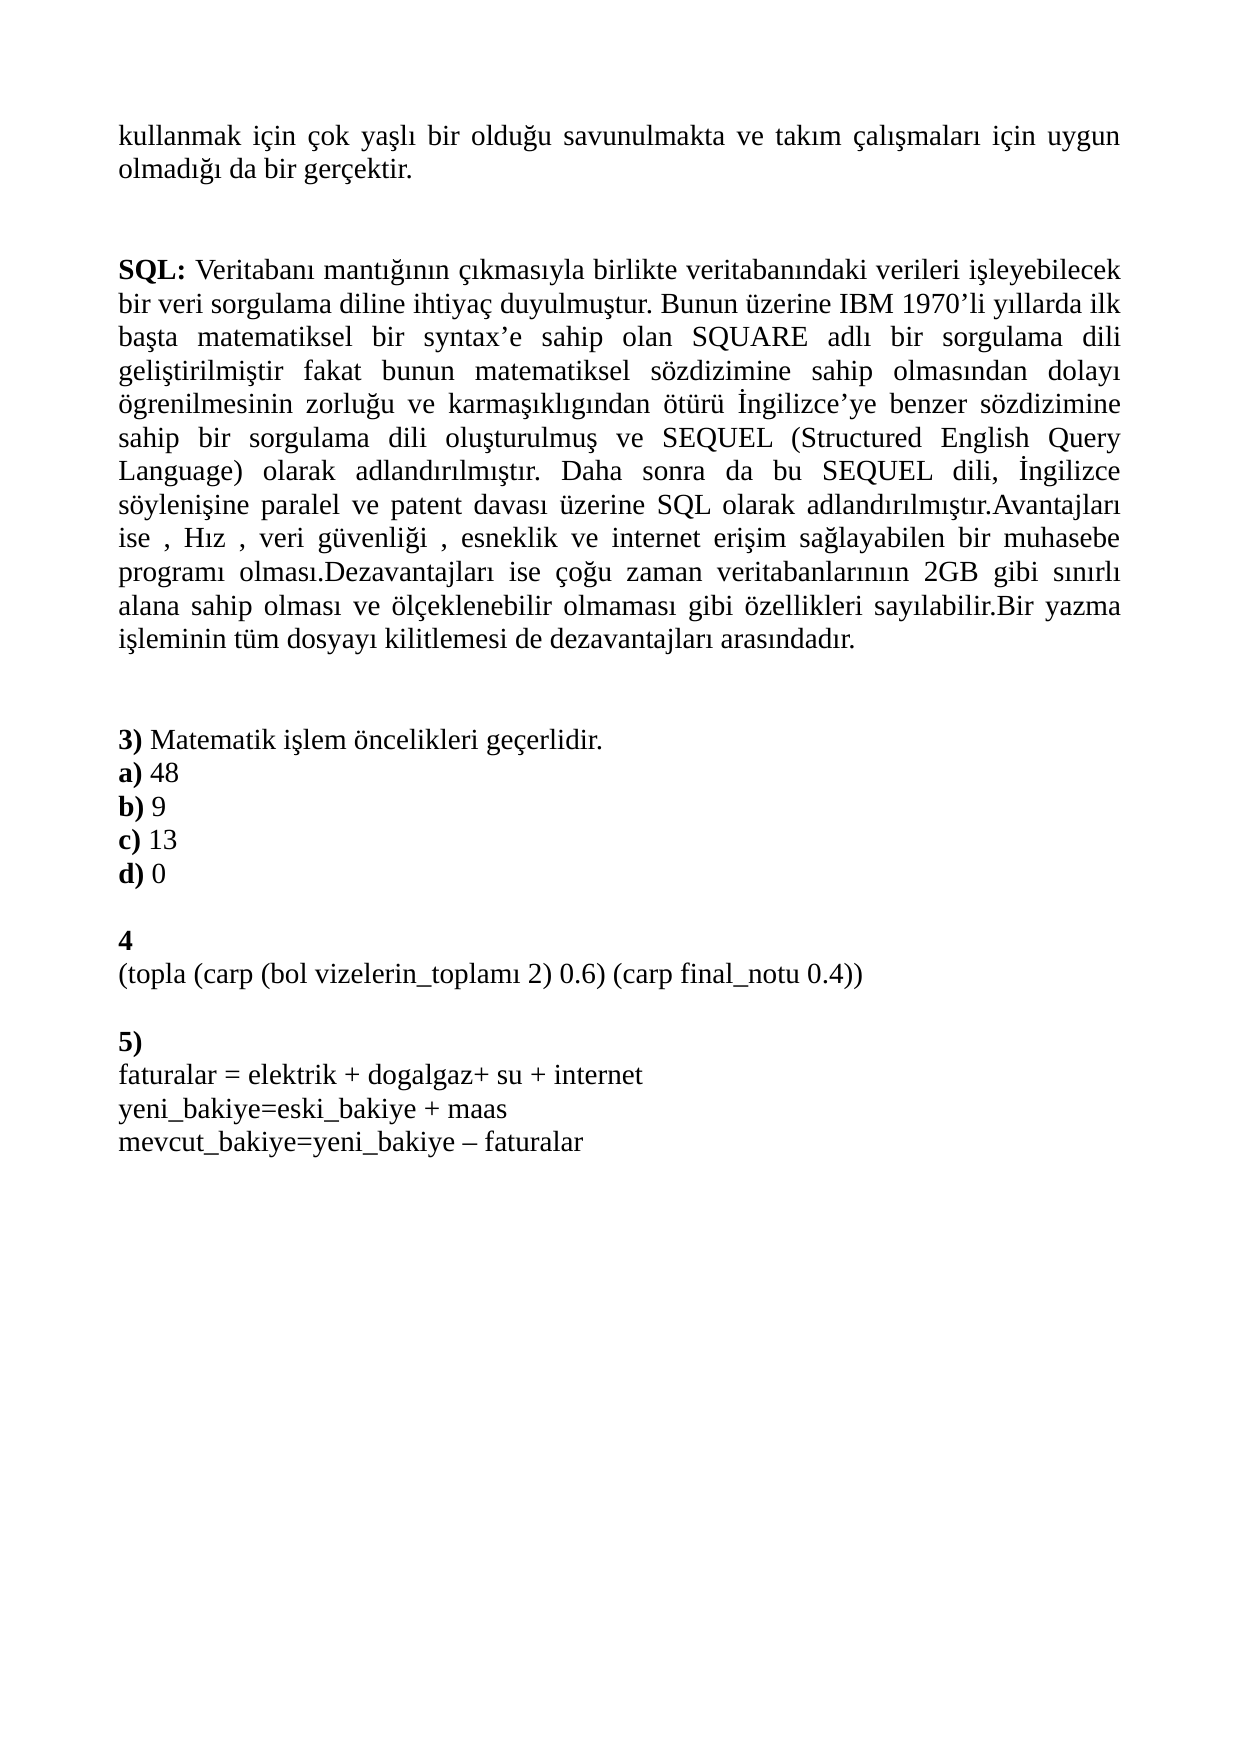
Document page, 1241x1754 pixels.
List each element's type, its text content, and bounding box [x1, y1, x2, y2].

text 5) [118, 1024, 1122, 1057]
text kullanmak için çok yaşlı bir olduğu savunulmakta ve takım çalışmaları için uygun olmadığı da bir gerçektir. [118, 118, 1122, 185]
text b) 9 [118, 789, 1122, 822]
text d) 0 [118, 856, 1122, 889]
text SQL: Veritabanı mantığının çıkmasıyla birlikte veritabanındaki verileri işleyebilecek bir veri sorgulama diline ihtiyaç duyulmuştur. Bunun üzerine IBM 1970’li yıllarda ilk başta matematiksel bir syntax’e sahip olan SQUARE adlı bir sorgulama dili geliştirilmiştir fakat bunun matematiksel sözdizimine sahip olmasından dolayı ögrenilmesinin zorluğu ve karmaşıklıgından ötürü İngilizce’ye benzer sözdizimine sahip bir sorgulama dili oluşturulmuş ve SEQUEL (Structured English Query Language) olarak adlandırılmıştır. Daha sonra da bu SEQUEL dili, İngilizce söylenişine paralel ve patent davası üzerine SQL olarak adlandırılmıştır.Avantajları ise , Hız , veri güvenliği , esneklik ve internet erişim sağlayabilen bir muhasebe programı olması.Dezavantajları ise çoğu zaman veritabanlarınıın 2GB gibi sınırlı alana sahip olması ve ölçeklenebilir olmaması gibi özellikleri sayılabilir.Bir yazma işleminin tüm dosyayı kilitlemesi de dezavantajları arasındadır. [118, 252, 1122, 655]
text yeni_bakiye=eski_bakiye + maas [118, 1091, 1122, 1124]
text 4 [118, 923, 1122, 957]
text c) 13 [118, 822, 1122, 856]
text faturalar = elektrik + dogalgaz+ su + internet [118, 1057, 1122, 1091]
text 3) Matematik işlem öncelikleri geçerlidir. [118, 722, 1122, 755]
text mevcut_bakiye=yeni_bakiye – faturalar [118, 1124, 1122, 1158]
text a) 48 [118, 755, 1122, 789]
text (topla (carp (bol vizelerin_toplamı 2) 0.6) (carp final_notu 0.4)) [118, 957, 1122, 990]
